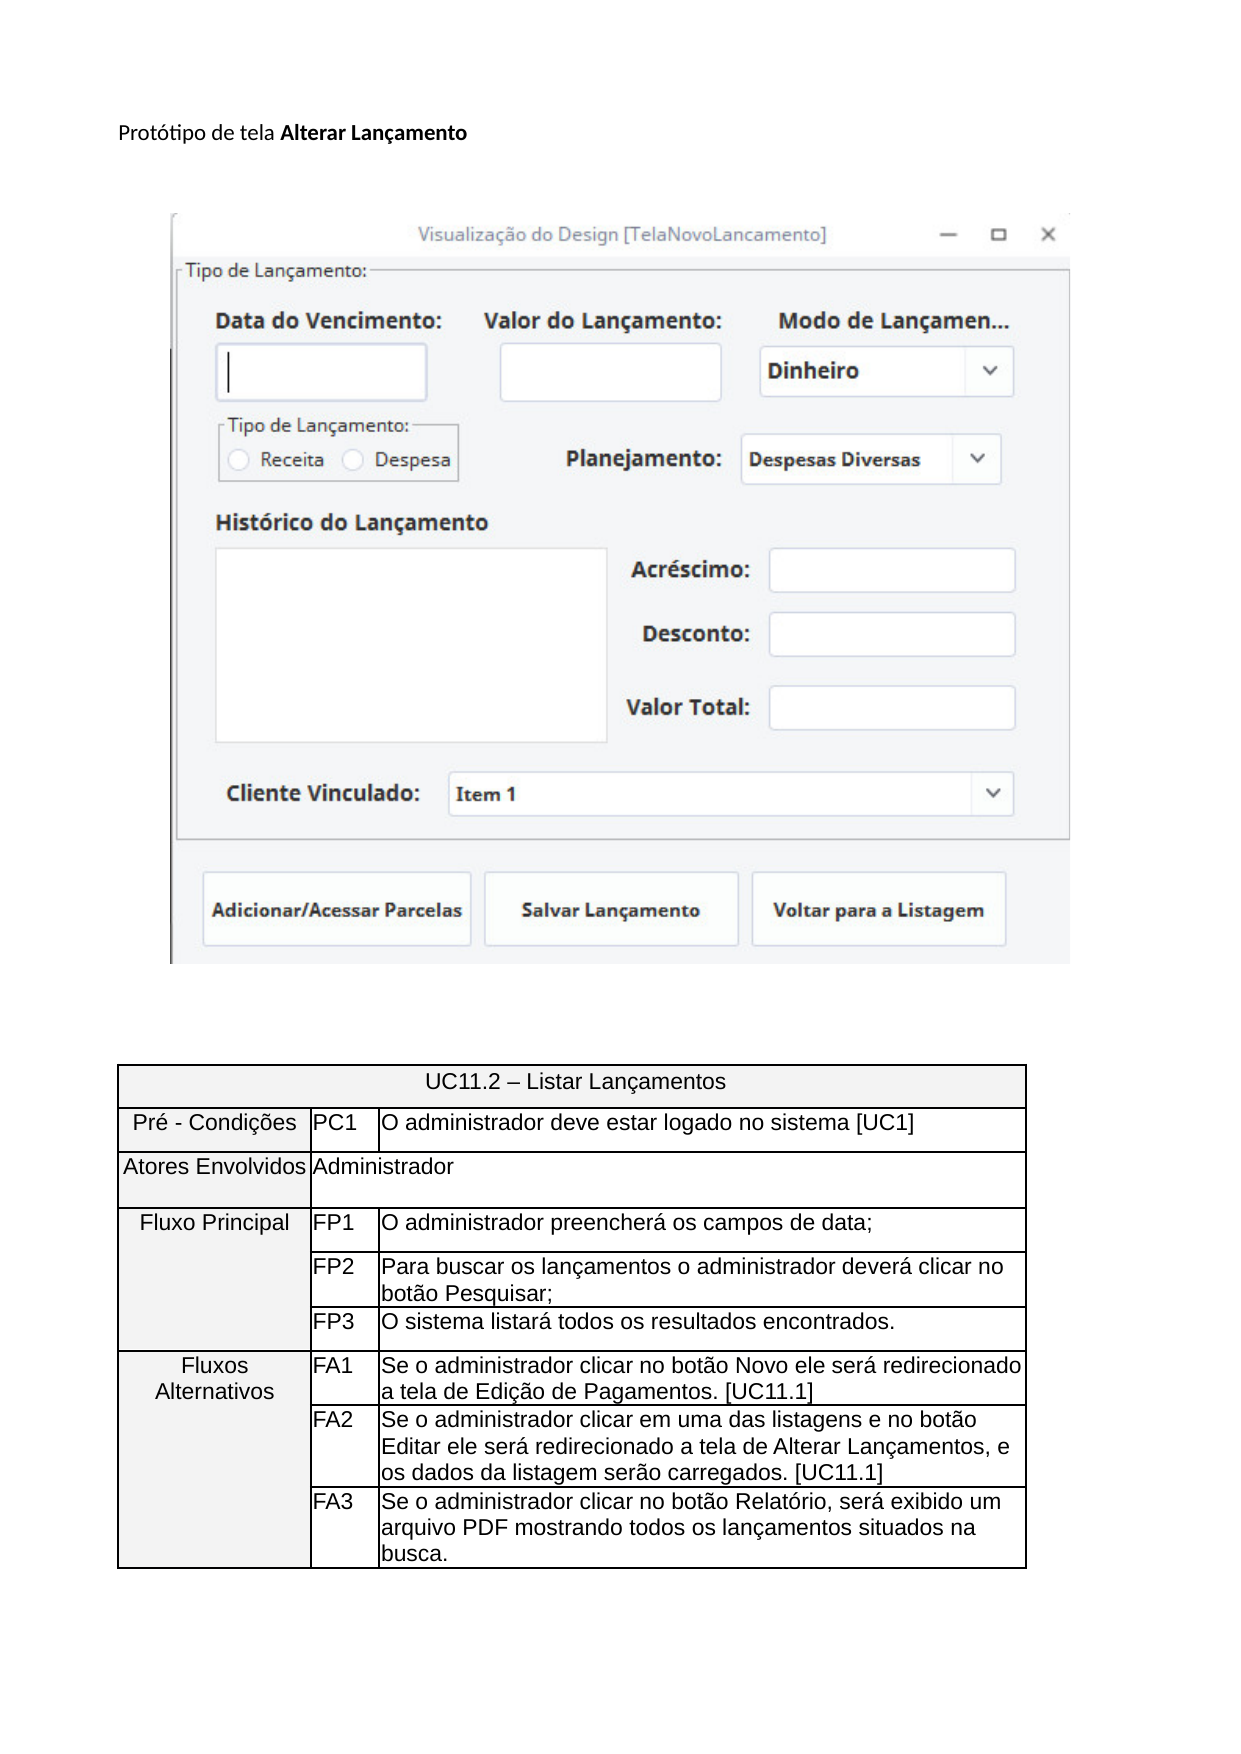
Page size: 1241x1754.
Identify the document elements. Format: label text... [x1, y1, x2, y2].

table_header UC11.2 – Listar Lançamentos [119, 1066, 1025, 1107]
table_cell O sistema listará todos os resultados encontrados. [380, 1308, 1025, 1349]
table_cell PC1 [312, 1109, 378, 1151]
table_cell Se o administrador clicar em uma das listagens e no botão Editar ele será redirecionado a tela de Alterar Lançamentos, e os dados da listagem serão carregados. [UC11.1] [380, 1406, 1025, 1486]
text Protótipo de tela Alterar Lançamento [118, 118, 1122, 146]
picture [170, 213, 1071, 964]
table_cell Se o administrador clicar no botão Novo ele será redirecionado a tela de Edição de Pagamentos. [UC11.1] [380, 1352, 1025, 1404]
table_cell FA2 [312, 1406, 378, 1486]
table_cell O administrador preencherá os campos de data; [380, 1209, 1025, 1251]
table_cell FA3 [312, 1488, 378, 1567]
table_cell FP3 [312, 1308, 378, 1349]
table_cell Fluxos Alternativos [119, 1352, 310, 1567]
table_cell Pré - Condições [119, 1109, 310, 1151]
table_cell Administrador [312, 1153, 1025, 1207]
table_cell FP1 [312, 1209, 378, 1251]
table_cell FA1 [312, 1352, 378, 1404]
table_cell Para buscar os lançamentos o administrador deverá clicar no botão Pesquisar; [380, 1253, 1025, 1306]
table_cell Fluxo Principal [119, 1209, 310, 1349]
table_cell FP2 [312, 1253, 378, 1306]
table_cell O administrador deve estar logado no sistema [UC1] [380, 1109, 1025, 1151]
table_cell Atores Envolvidos [119, 1153, 310, 1207]
table_cell Se o administrador clicar no botão Relatório, será exibido um arquivo PDF mostrando todos os lançamentos situados na busca. [380, 1488, 1025, 1567]
